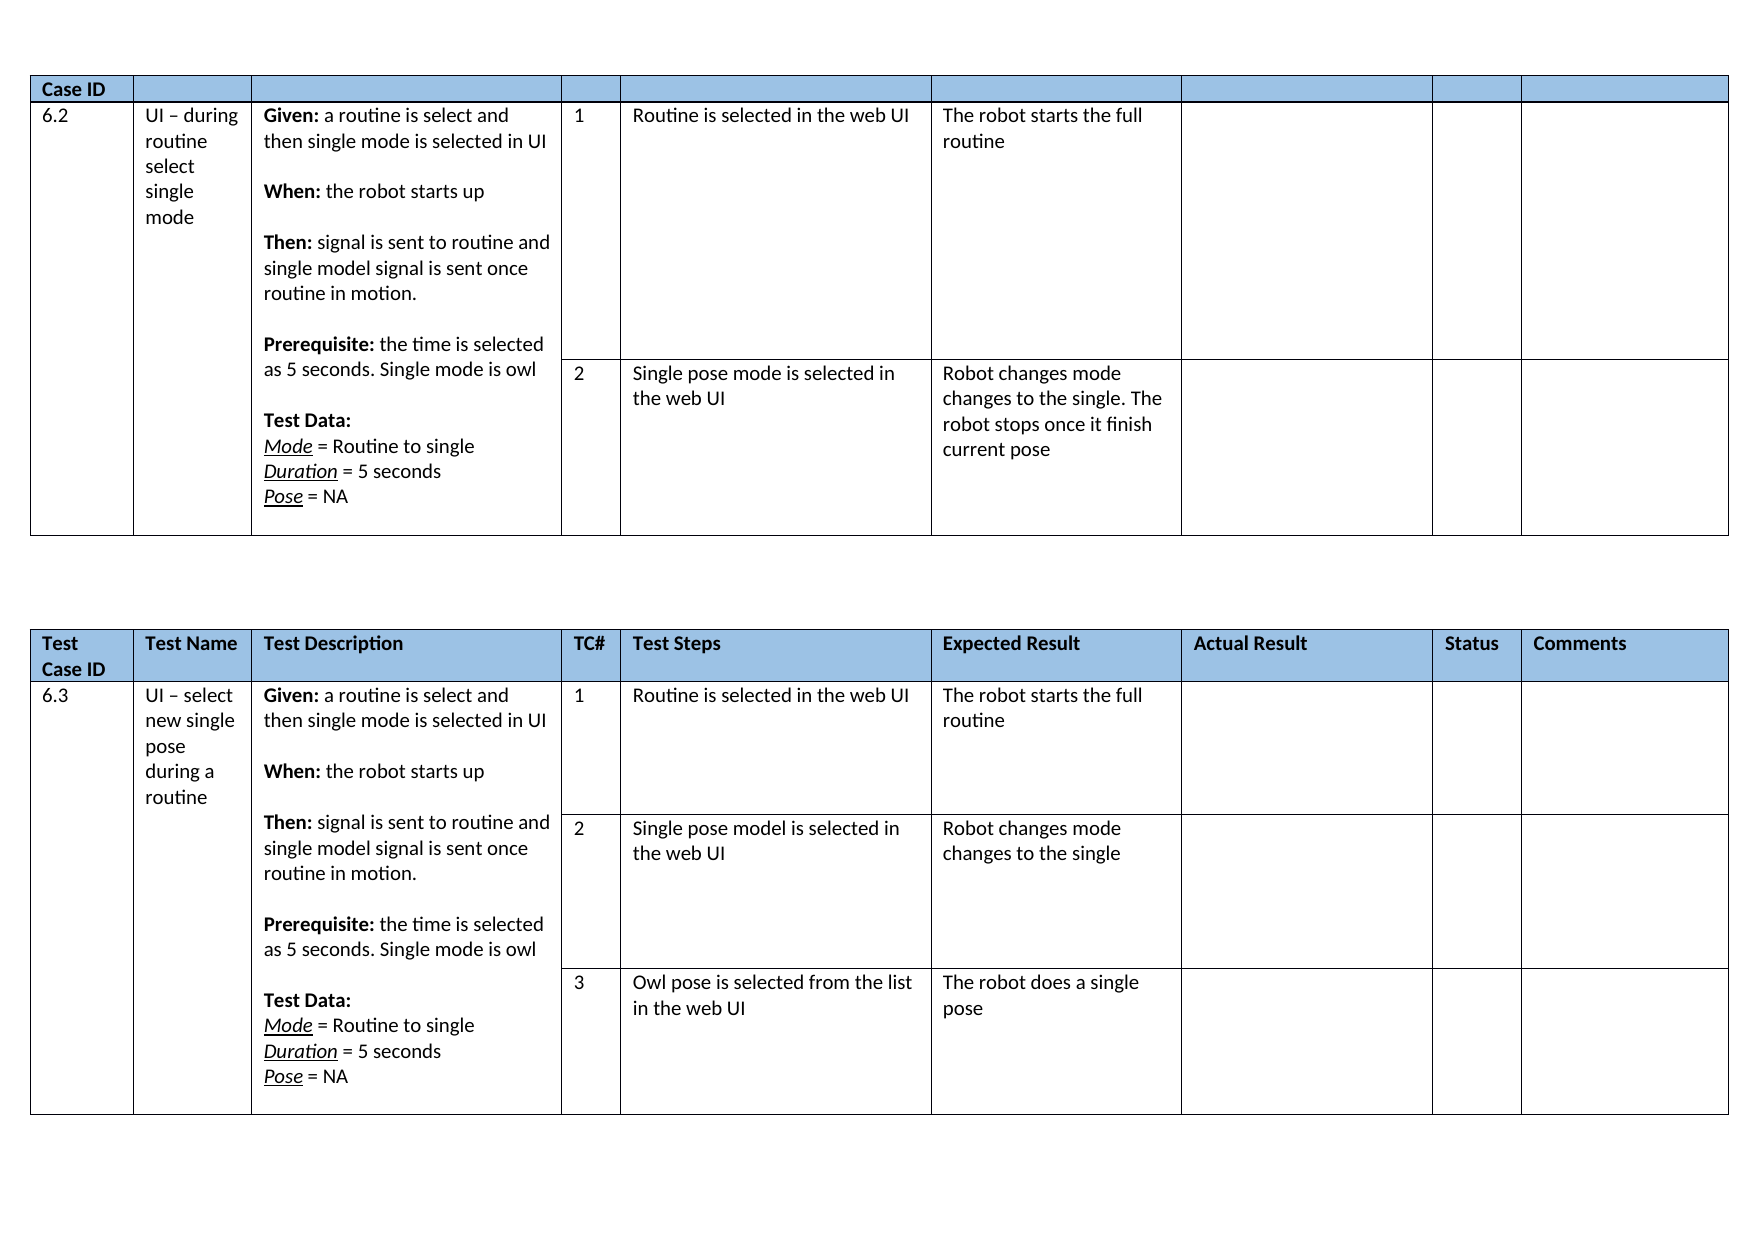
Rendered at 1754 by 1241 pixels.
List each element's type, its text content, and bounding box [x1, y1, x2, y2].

table_cell Owl pose is selected from the list in the web UI [621, 969, 931, 1114]
table_cell [1433, 682, 1521, 814]
table_cell [1433, 815, 1521, 968]
table_header Test Description [252, 630, 561, 681]
table_header Expected Result [932, 630, 1181, 681]
table_cell [1182, 815, 1432, 968]
table_cell 2 [562, 360, 620, 534]
table_cell 3 [562, 969, 620, 1114]
table_header Case ID [31, 76, 133, 101]
table_header [134, 76, 251, 101]
table_header [1182, 76, 1432, 101]
table_header [252, 76, 561, 101]
table_cell [1522, 103, 1728, 359]
table_cell UI – select new single pose during a routine [134, 682, 251, 1114]
table_header Test Steps [621, 630, 931, 681]
table_header [1522, 76, 1728, 101]
table_cell Given: a routine is select and then single mode is selected in UI When: the robot starts up Then: signal is sent to routine and single model signal is sent once routine in motion. Prerequisite: the time is selected as 5 seconds. Single mode is owl Test Data: Mode = Routine to single Duration = 5 seconds Pose = NA [252, 103, 561, 534]
table_header [1433, 76, 1521, 101]
table_cell Robot changes mode changes to the single [932, 815, 1181, 968]
table_cell Single pose mode is selected in the web UI [621, 360, 931, 534]
table_cell UI – during routine select single mode [134, 103, 251, 534]
table_cell 1 [562, 682, 620, 814]
table_header [621, 76, 931, 101]
table_header [932, 76, 1181, 101]
table_header [562, 76, 620, 101]
table_cell The robot does a single pose [932, 969, 1181, 1114]
table_header Status [1433, 630, 1521, 681]
table_cell [1522, 682, 1728, 814]
table_cell [1433, 103, 1521, 359]
table_cell Robot changes mode changes to the single. The robot stops once it finish current pose [932, 360, 1181, 534]
table_header Test Case ID [31, 630, 133, 681]
table_cell [1433, 969, 1521, 1114]
table_cell [1182, 969, 1432, 1114]
table_cell Routine is selected in the web UI [621, 103, 931, 359]
table_cell [1182, 103, 1432, 359]
table_cell [1522, 360, 1728, 534]
table_cell The robot starts the full routine [932, 103, 1181, 359]
table_header Actual Result [1182, 630, 1432, 681]
table_cell [1433, 360, 1521, 534]
table_cell The robot starts the full routine [932, 682, 1181, 814]
table_header TC# [562, 630, 620, 681]
table_cell [1522, 815, 1728, 968]
table_cell 6.2 [31, 103, 133, 534]
table_cell [1182, 360, 1432, 534]
table_cell Given: a routine is select and then single mode is selected in UI When: the robot starts up Then: signal is sent to routine and single model signal is sent once routine in motion. Prerequisite: the time is selected as 5 seconds. Single mode is owl Test Data: Mode = Routine to single Duration = 5 seconds Pose = NA [252, 682, 561, 1114]
table_cell Routine is selected in the web UI [621, 682, 931, 814]
table_cell Single pose model is selected in the web UI [621, 815, 931, 968]
table_header Test Name [134, 630, 251, 681]
table_cell 6.3 [31, 682, 133, 1114]
table_cell [1182, 682, 1432, 814]
table_cell 1 [562, 103, 620, 359]
table_header Comments [1522, 630, 1728, 681]
table_cell [1522, 969, 1728, 1114]
table_cell 2 [562, 815, 620, 968]
